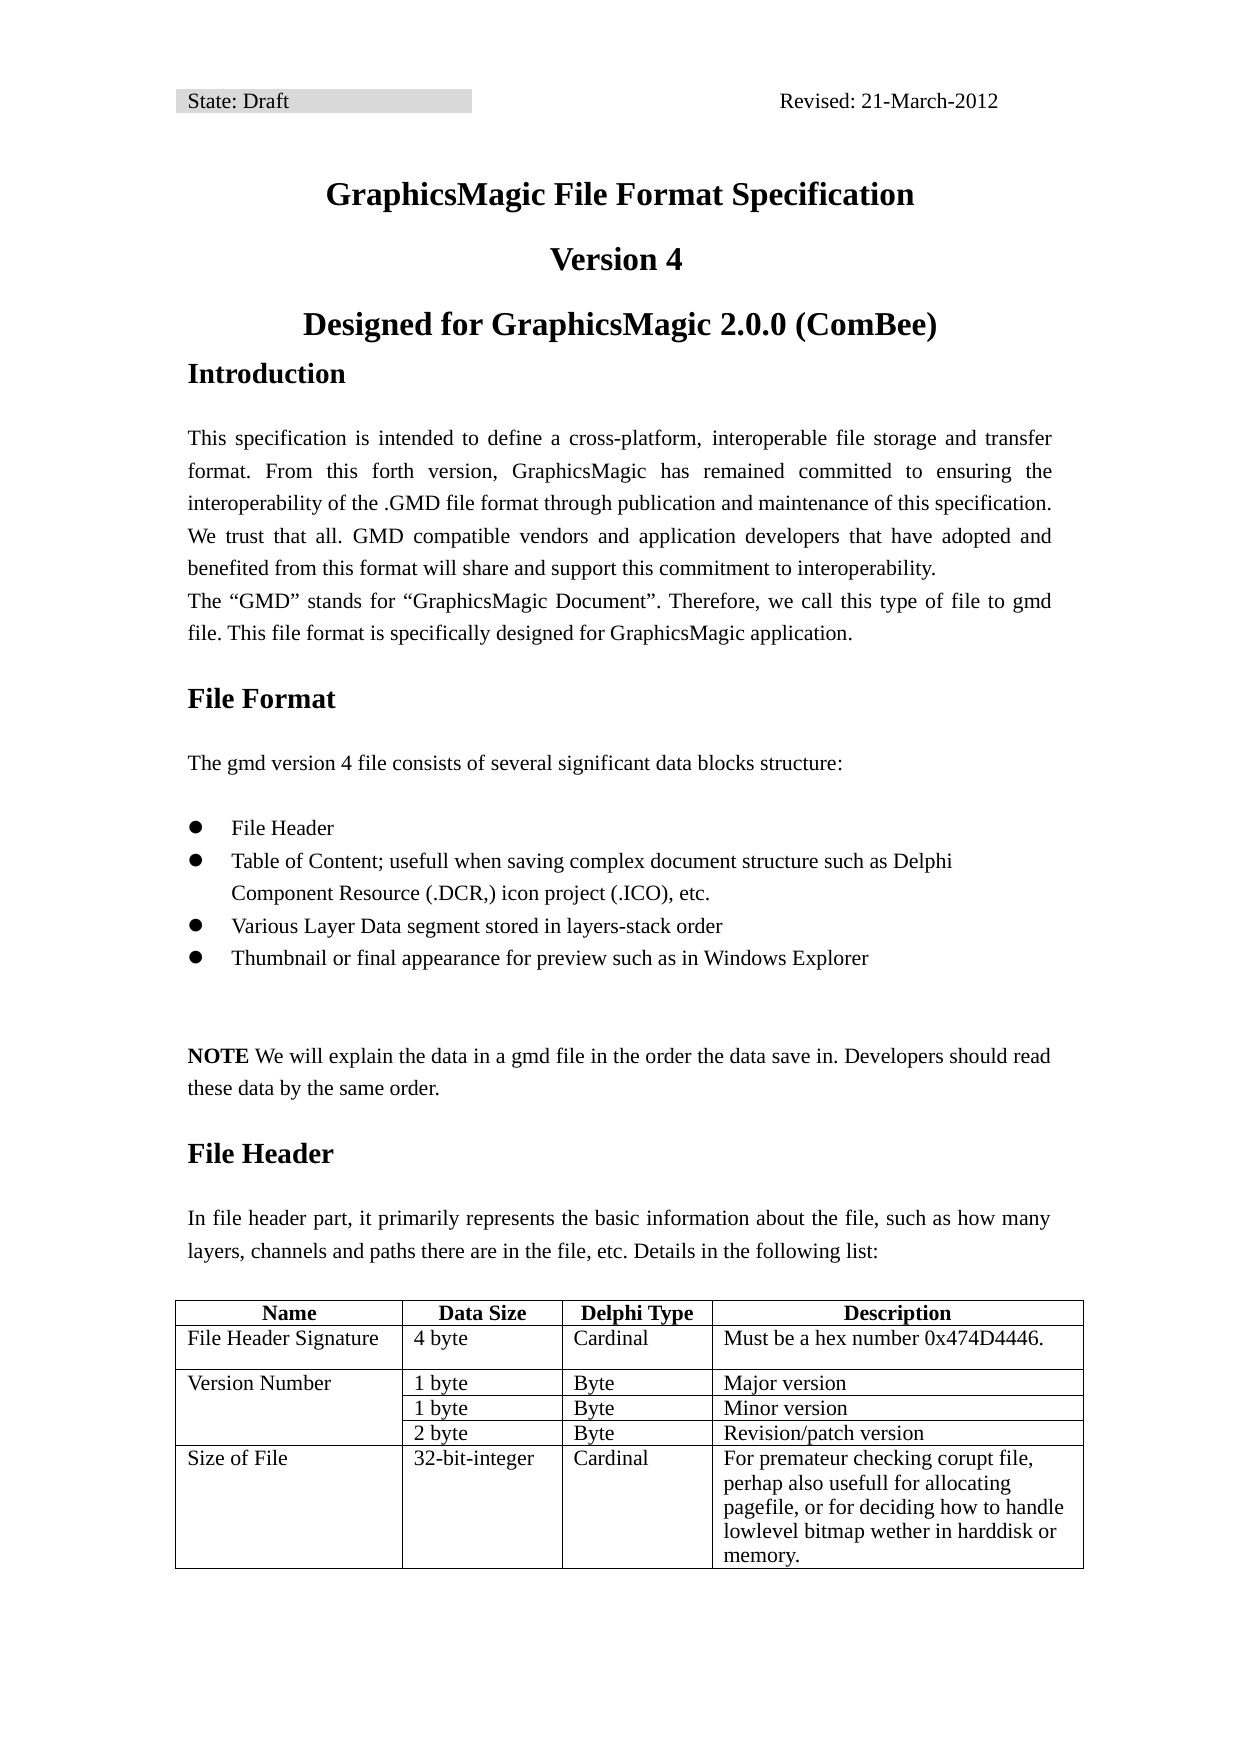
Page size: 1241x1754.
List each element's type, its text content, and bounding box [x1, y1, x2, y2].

table_cell 2 byte [403, 1421, 562, 1445]
text The gmd version 4 file consists of several significant data blocks structure: [187, 747, 1053, 779]
title Version 4 [187, 227, 1053, 292]
text NOTE We will explain the data in a gmd file in the order the data save in. Developers should read these data by the same order. [187, 1039, 1053, 1104]
table_cell 1 byte [403, 1370, 562, 1395]
table_cell Byte [563, 1421, 712, 1445]
table_cell For premateur checking corupt file, perhap also usefull for allocating pagefile, or for deciding how to handle lowlevel bitmap wether in harddisk or memory. [713, 1446, 1083, 1568]
table_header Name [176, 1301, 402, 1325]
table_cell Cardinal [563, 1446, 712, 1568]
table_cell Size of File [176, 1446, 402, 1568]
table_cell Cardinal [563, 1326, 712, 1369]
table_cell Byte [563, 1396, 712, 1420]
text File Header [187, 1137, 1053, 1169]
title Designed for GraphicsMagic 2.0.0 (ComBee) [187, 292, 1053, 357]
text The “GMD” stands for “GraphicsMagic Document”. Therefore, we call this type of file to gmd file. This file format is specifically designed for GraphicsMagic application. [187, 584, 1053, 649]
table_cell File Header Signature [176, 1326, 402, 1369]
table_header Description [713, 1301, 1083, 1325]
list Table of Content; usefull when saving complex document structure such as Delphi Component Resource (.DCR,) icon project (.ICO), etc. [187, 844, 1053, 909]
table_cell 4 byte [403, 1326, 562, 1369]
list Thumbnail or final appearance for preview such as in Windows Explorer [187, 942, 1053, 974]
list File Header [187, 812, 1053, 844]
subtitle Introduction [187, 357, 1053, 389]
table_header Data Size [403, 1301, 562, 1325]
text In file header part, it primarily represents the basic information about the file, such as how many layers, channels and paths there are in the file, etc. Details in the following list: [187, 1202, 1053, 1267]
table_cell Version Number [176, 1370, 402, 1445]
table_cell Byte [563, 1370, 712, 1395]
table_cell Revision/patch version [713, 1421, 1083, 1445]
text File Format [187, 682, 1053, 714]
table_cell 1 byte [403, 1396, 562, 1420]
title GraphicsMagic File Format Specification [187, 162, 1053, 227]
table_cell 32-bit-integer [403, 1446, 562, 1568]
text This specification is intended to define a cross-platform, interoperable file storage and transfer format. From this forth version, GraphicsMagic has remained committed to ensuring the interoperability of the .GMD file format through publication and maintenance of this specification. We trust that all. GMD compatible vendors and application developers that have adopted and benefited from this format will share and support this commitment to interoperability. [187, 422, 1053, 584]
table_header Delphi Type [563, 1301, 712, 1325]
table_cell Must be a hex number 0x474D4446. [713, 1326, 1083, 1369]
table_cell Major version [713, 1370, 1083, 1395]
list Various Layer Data segment stored in layers-stack order [187, 909, 1053, 942]
table_cell Minor version [713, 1396, 1083, 1420]
